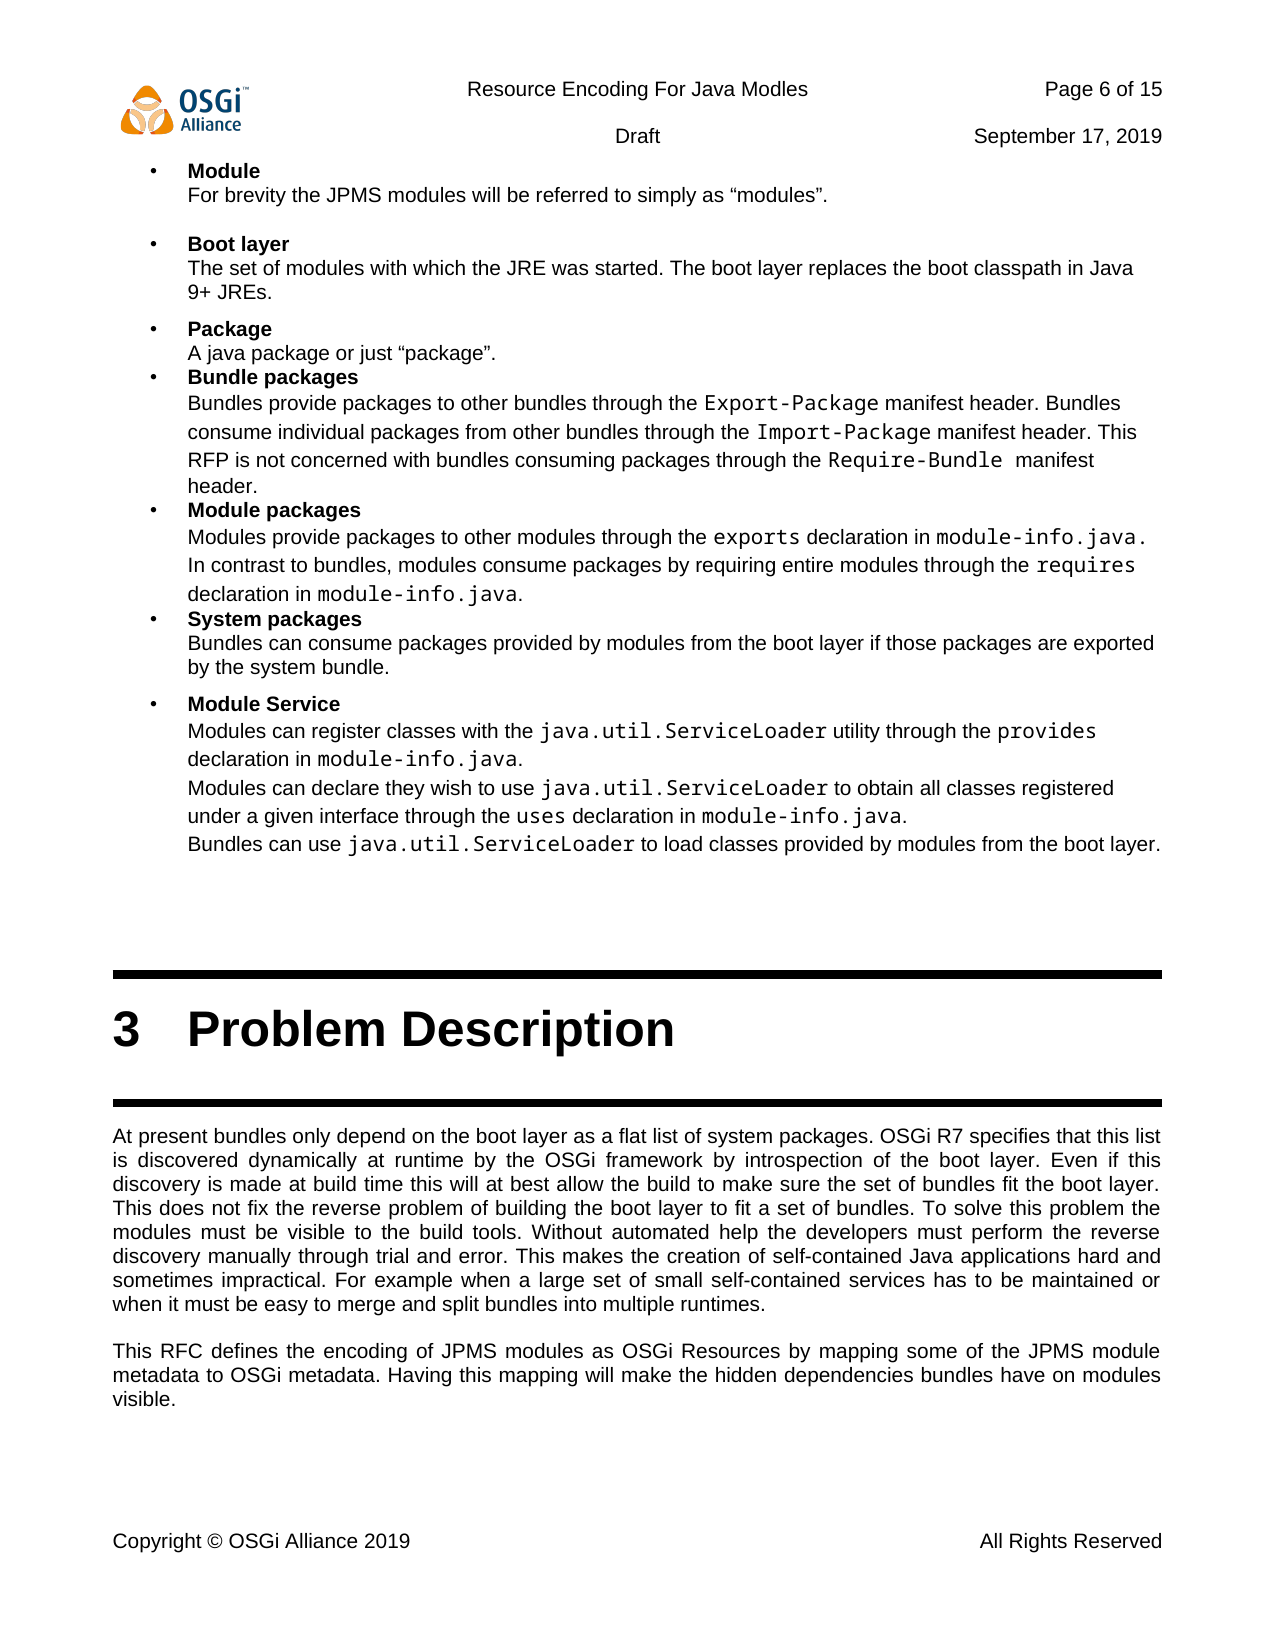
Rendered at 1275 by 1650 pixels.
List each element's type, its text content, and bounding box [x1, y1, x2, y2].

list Module For brevity the JPMS modules will be referred to simply as “modules”. [150, 159, 1162, 207]
list System packages Bundles can consume packages provided by modules from the boot layer if those packages are exported by the system bundle. [150, 607, 1162, 679]
picture [113, 78, 257, 142]
list Bundle packages Bundles provide packages to other bundles through the Export-Package manifest header. Bundles consume individual packages from other bundles through the Import-Package manifest header. This RFP is not concerned with bundles consuming packages through the Require-Bundle manifest header. [150, 364, 1162, 498]
text At present bundles only depend on the boot layer as a flat list of system packages. OSGi R7 specifies that this list is discovered dynamically at runtime by the OSGi framework by introspection of the boot layer. Even if this discovery is made at build time this will at best allow the build to make sure the set of bundles fit the boot layer. This does not fix the reverse problem of building the boot layer to fit a set of bundles. To solve this problem the modules must be visible to the build tools. Without automated help the developers must perform the reverse discovery manually through trial and error. This makes the creation of self-contained Java applications hard and sometimes impractical. For example when a large set of small self-contained services has to be maintained or when it must be easy to merge and split bundles into multiple runtimes. [112, 1124, 1162, 1315]
list Package A java package or just “package”. [150, 316, 1162, 364]
list Module packages Modules provide packages to other modules through the exports declaration in module-info.java. In contrast to bundles, modules consume packages by requiring entire modules through the requires declaration in module-info.java. [150, 498, 1162, 607]
text This RFC defines the encoding of JPMS modules as OSGi Resources by mapping some of the JPMS module metadata to OSGi metadata. Having this mapping will make the hidden dependencies bundles have on modules visible. [112, 1339, 1162, 1411]
list Module Service Modules can register classes with the java.util.ServiceLoader utility through the provides declaration in module-info.java. Modules can declare they wish to use java.util.ServiceLoader to obtain all classes registered under a given interface through the uses declaration in module-info.java. Bundles can use java.util.ServiceLoader to load classes provided by modules from the boot layer. [150, 692, 1162, 858]
list Boot layer The set of modules with which the JRE was started. The boot layer replaces the boot classpath in Java 9+ JREs. [150, 232, 1162, 304]
subtitle Problem Description [112, 971, 1162, 1107]
